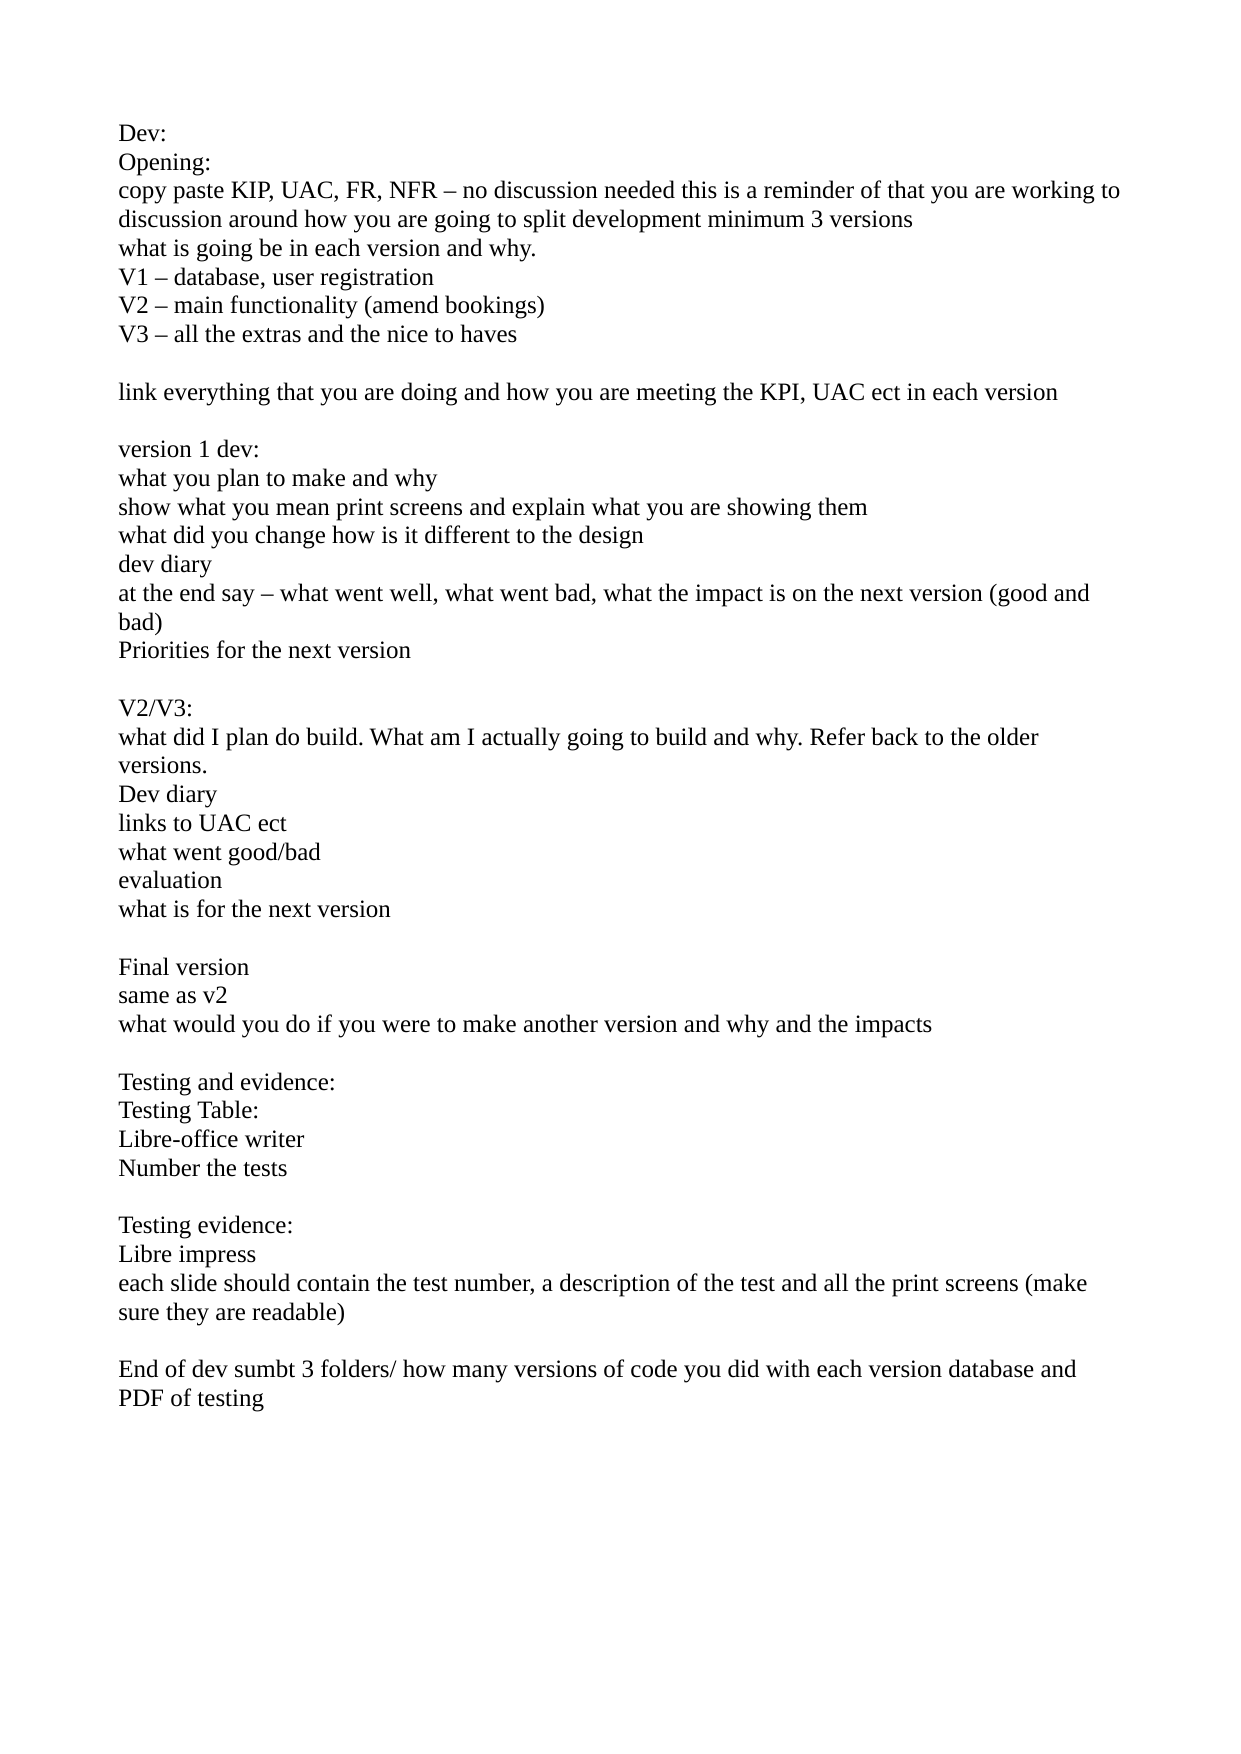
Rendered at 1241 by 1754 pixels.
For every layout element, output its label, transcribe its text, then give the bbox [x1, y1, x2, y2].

text Dev diary [118, 779, 1122, 808]
text Testing and evidence: [118, 1067, 1122, 1096]
text Final version [118, 952, 1122, 981]
text Libre impress [118, 1239, 1122, 1268]
text Libre-office writer [118, 1124, 1122, 1153]
text dev diary [118, 549, 1122, 578]
text at the end say – what went well, what went bad, what the impact is on the next version (good and bad) [118, 578, 1122, 636]
text version 1 dev: [118, 434, 1122, 463]
text what is going be in each version and why. [118, 233, 1122, 262]
text what did I plan do build. What am I actually going to build and why. Refer back to the older versions. [118, 722, 1122, 779]
text Dev: [118, 118, 1122, 147]
text Testing evidence: [118, 1211, 1122, 1239]
text links to UAC ect [118, 808, 1122, 837]
text same as v2 [118, 981, 1122, 1009]
text V2/V3: [118, 693, 1122, 722]
text V2 – main functionality (amend bookings) [118, 291, 1122, 319]
text V3 – all the extras and the nice to haves [118, 319, 1122, 348]
text copy paste KIP, UAC, FR, NFR – no discussion needed this is a reminder of that you are working to [118, 176, 1122, 204]
text what is for the next version [118, 894, 1122, 923]
text discussion around how you are going to split development minimum 3 versions [118, 204, 1122, 233]
text Testing Table: [118, 1096, 1122, 1124]
text what went good/bad [118, 837, 1122, 866]
text Number the tests [118, 1153, 1122, 1182]
text what would you do if you were to make another version and why and the impacts [118, 1009, 1122, 1038]
text Priorities for the next version [118, 636, 1122, 664]
text V1 – database, user registration [118, 262, 1122, 291]
text Opening: [118, 147, 1122, 176]
text each slide should contain the test number, a description of the test and all the print screens (make sure they are readable) [118, 1268, 1122, 1326]
text link everything that you are doing and how you are meeting the KPI, UAC ect in each version [118, 377, 1122, 406]
text evaluation [118, 866, 1122, 894]
text End of dev sumbt 3 folders/ how many versions of code you did with each version database and PDF of testing [118, 1354, 1122, 1412]
text what did you change how is it different to the design [118, 521, 1122, 549]
text what you plan to make and why [118, 463, 1122, 492]
text show what you mean print screens and explain what you are showing them [118, 492, 1122, 521]
